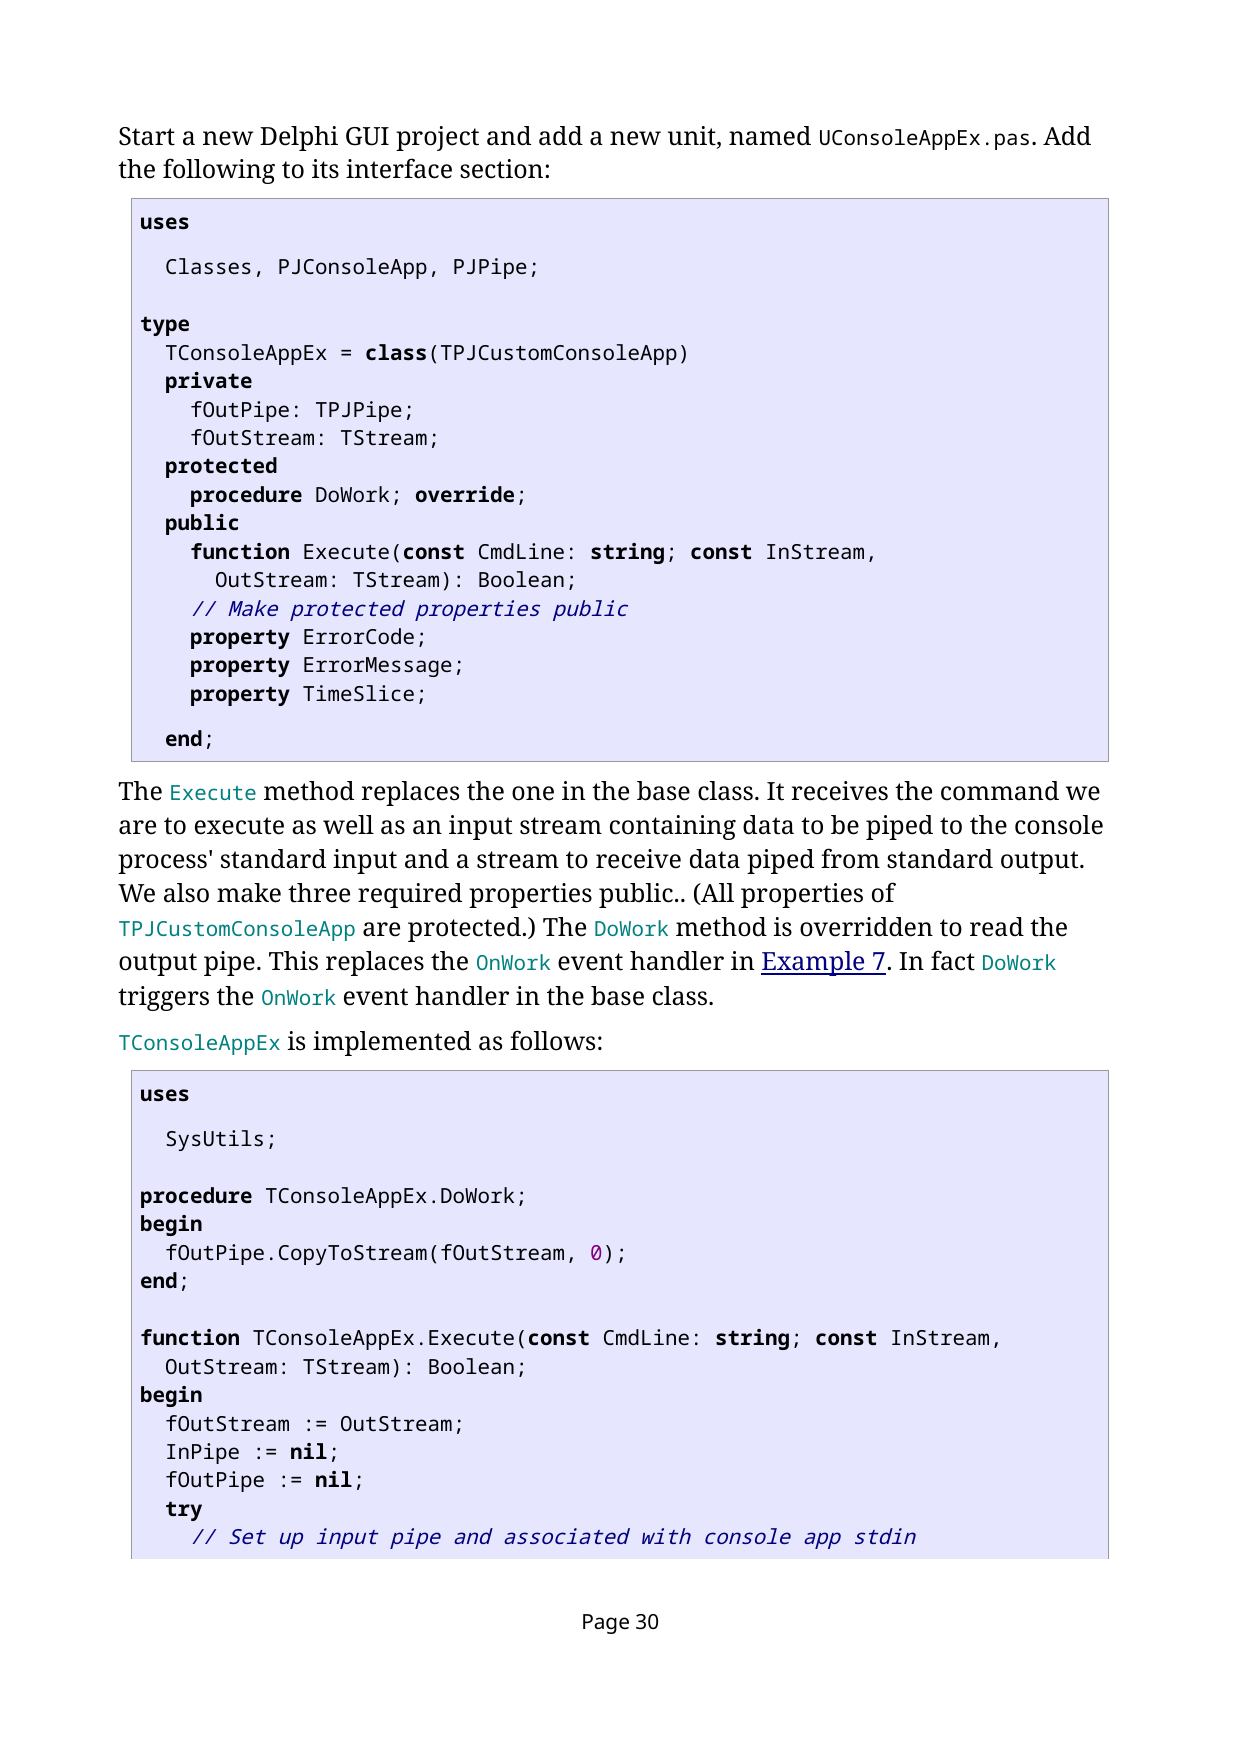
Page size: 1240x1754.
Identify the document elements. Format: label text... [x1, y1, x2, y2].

text fOutStream := OutStream; [132, 1409, 1108, 1437]
text uses [132, 1071, 1108, 1116]
text try [132, 1494, 1108, 1522]
text private [132, 366, 1108, 395]
text fOutPipe: TPJPipe; [132, 395, 1108, 423]
text public [132, 508, 1108, 537]
text TConsoleAppEx is implemented as follows: [118, 1024, 1122, 1058]
text InPipe := nil; [132, 1437, 1108, 1466]
text procedure DoWork; override; [132, 480, 1108, 508]
text begin [132, 1209, 1108, 1238]
text procedure TConsoleAppEx.DoWork; [132, 1181, 1108, 1209]
text SysUtils; [132, 1116, 1108, 1153]
text begin [132, 1380, 1108, 1409]
text property ErrorCode; [132, 622, 1108, 651]
text OutStream: TStream): Boolean; [132, 1352, 1108, 1380]
text function TConsoleAppEx.Execute(const CmdLine: string; const InStream, [132, 1323, 1108, 1352]
text property TimeSlice; [132, 679, 1108, 716]
text fOutPipe.CopyToStream(fOutStream, 0); [132, 1238, 1108, 1266]
text uses [132, 199, 1108, 244]
text protected [132, 452, 1108, 480]
text The Execute method replaces the one in the base class. It receives the command we are to execute as well as an input stream containing data to be piped to the console process' standard input and a stream to receive data piped from standard output. We also make three required properties public.. (All properties of TPJCustomConsoleApp are protected.) The DoWork method is overridden to read the output pipe. This replaces the OnWork event handler in Example 7. In fact DoWork triggers the OnWork event handler in the base class. [118, 774, 1122, 1012]
text end; [132, 716, 1108, 761]
text TConsoleAppEx = class(TPJCustomConsoleApp) [132, 338, 1108, 366]
text Start a new Delphi GUI project and add a new unit, named UConsoleAppEx.pas. Add the following to its interface section: [118, 118, 1122, 186]
text property ErrorMessage; [132, 651, 1108, 679]
text fOutPipe := nil; [132, 1466, 1108, 1494]
text Classes, PJConsoleApp, PJPipe; [132, 244, 1108, 281]
text end; [132, 1266, 1108, 1295]
text // Make protected properties public [132, 594, 1108, 622]
text OutStream: TStream): Boolean; [132, 565, 1108, 594]
text // Set up input pipe and associated with console app stdin [132, 1522, 1108, 1559]
text function Execute(const CmdLine: string; const InStream, [132, 537, 1108, 565]
text fOutStream: TStream; [132, 423, 1108, 452]
text type [132, 309, 1108, 338]
